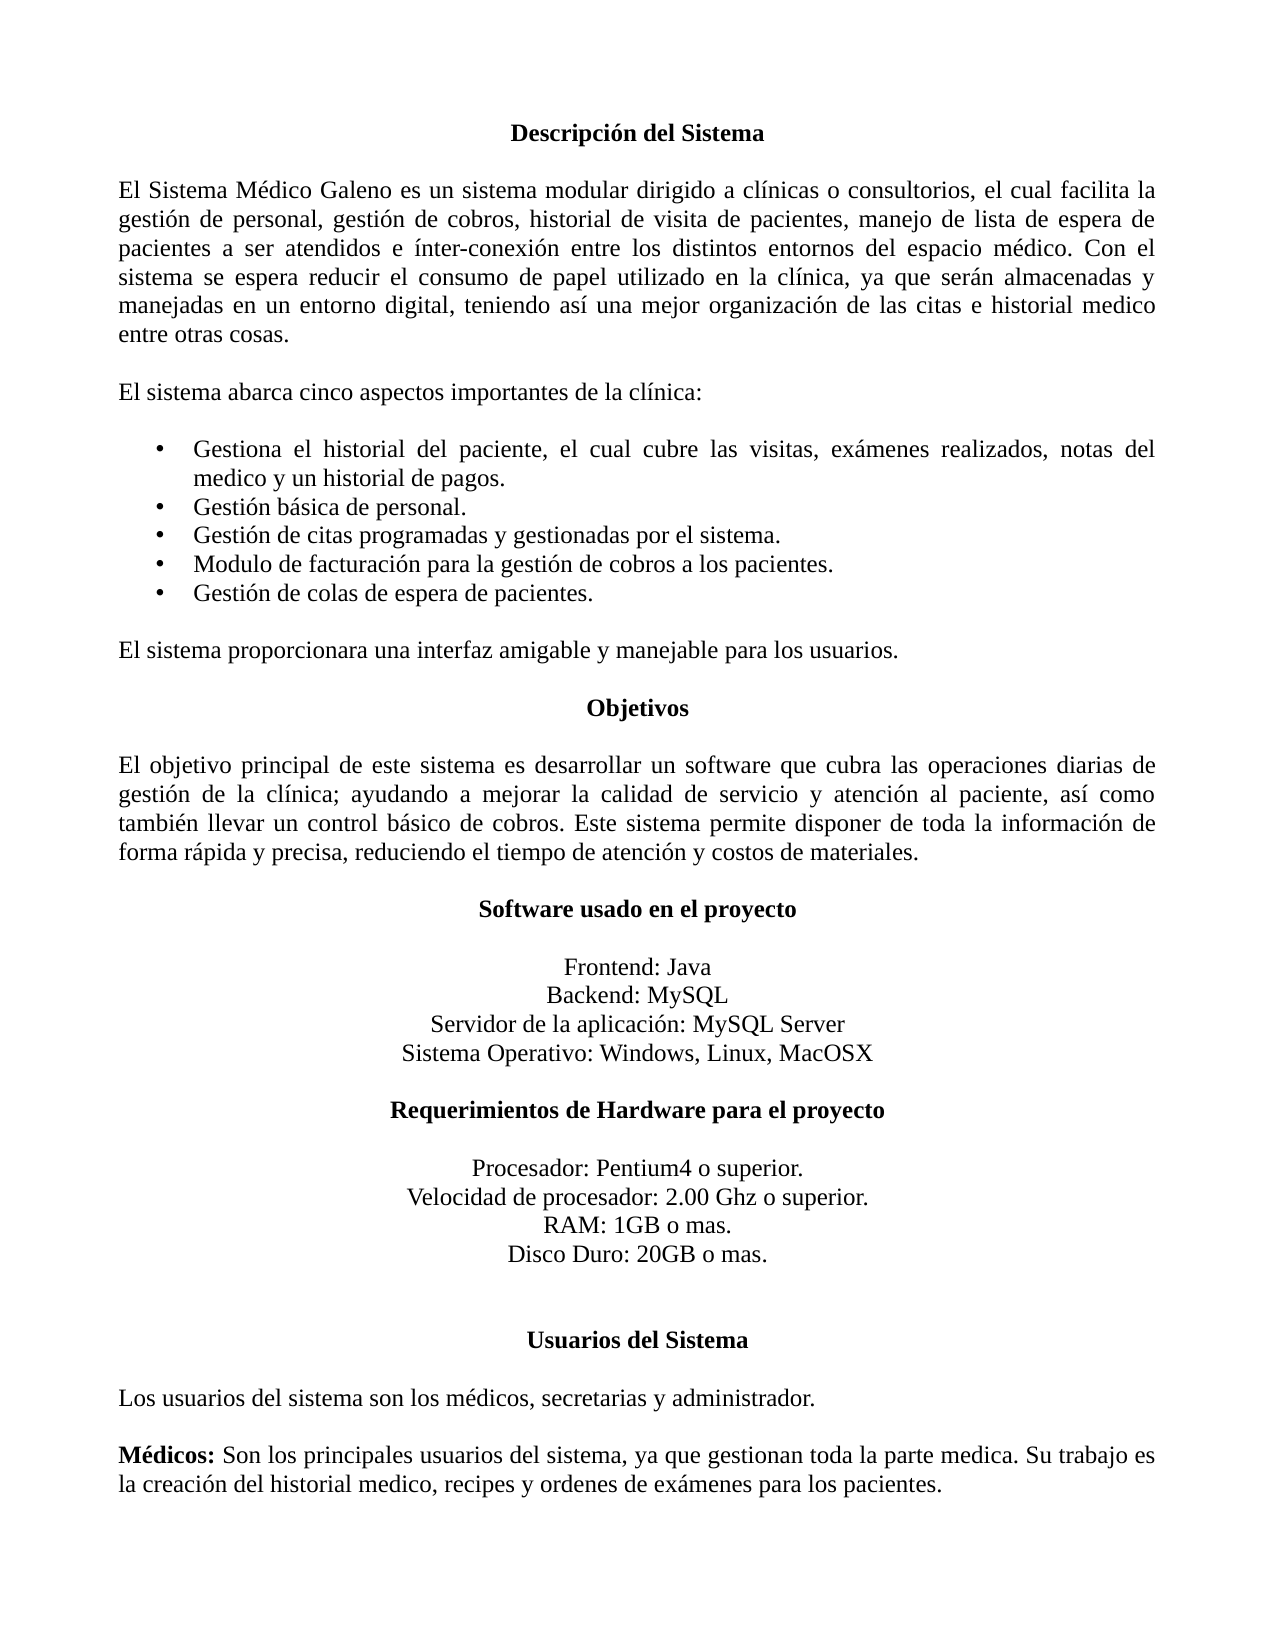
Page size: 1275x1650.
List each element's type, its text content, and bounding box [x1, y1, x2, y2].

text El sistema proporcionara una interfaz amigable y manejable para los usuarios. [118, 636, 1157, 664]
text Servidor de la aplicación: MySQL Server [118, 1009, 1157, 1038]
list Gestión básica de personal. [156, 492, 1157, 521]
text Sistema Operativo: Windows, Linux, MacOSX [118, 1038, 1157, 1067]
text Software usado en el proyecto [118, 894, 1157, 923]
text El objetivo principal de este sistema es desarrollar un software que cubra las operaciones diarias de gestión de la clínica; ayudando a mejorar la calidad de servicio y atención al paciente, así como también llevar un control básico de cobros. Este sistema permite disponer de toda la información de forma rápida y precisa, reduciendo el tiempo de atención y costos de materiales. [118, 751, 1157, 866]
text Frontend: Java [118, 952, 1157, 981]
text Los usuarios del sistema son los médicos, secretarias y administrador. [118, 1383, 1157, 1412]
text El Sistema Médico Galeno es un sistema modular dirigido a clínicas o consultorios, el cual facilita la gestión de personal, gestión de cobros, historial de visita de pacientes, manejo de lista de espera de pacientes a ser atendidos e ínter-conexión entre los distintos entornos del espacio médico. Con el sistema se espera reducir el consumo de papel utilizado en la clínica, ya que serán almacenadas y manejadas en un entorno digital, teniendo así una mejor organización de las citas e historial medico entre otras cosas. [118, 176, 1157, 348]
text Objetivos [118, 693, 1157, 722]
list Gestión de citas programadas y gestionadas por el sistema. [156, 521, 1157, 549]
list Gestión de colas de espera de pacientes. [156, 578, 1157, 607]
list Gestiona el historial del paciente, el cual cubre las visitas, exámenes realizados, notas del medico y un historial de pagos. [156, 434, 1157, 492]
text El sistema abarca cinco aspectos importantes de la clínica: [118, 377, 1157, 406]
text Procesador: Pentium4 o superior. [118, 1153, 1157, 1182]
text Descripción del Sistema [118, 118, 1157, 147]
text Usuarios del Sistema [118, 1326, 1157, 1354]
text Velocidad de procesador: 2.00 Ghz o superior. [118, 1182, 1157, 1211]
text Backend: MySQL [118, 981, 1157, 1009]
text RAM: 1GB o mas. [118, 1211, 1157, 1239]
text Disco Duro: 20GB o mas. [118, 1239, 1157, 1268]
list Modulo de facturación para la gestión de cobros a los pacientes. [156, 549, 1157, 578]
text Requerimientos de Hardware para el proyecto [118, 1096, 1157, 1124]
text Médicos: Son los principales usuarios del sistema, ya que gestionan toda la parte medica. Su trabajo es la creación del historial medico, recipes y ordenes de exámenes para los pacientes. [118, 1441, 1157, 1498]
